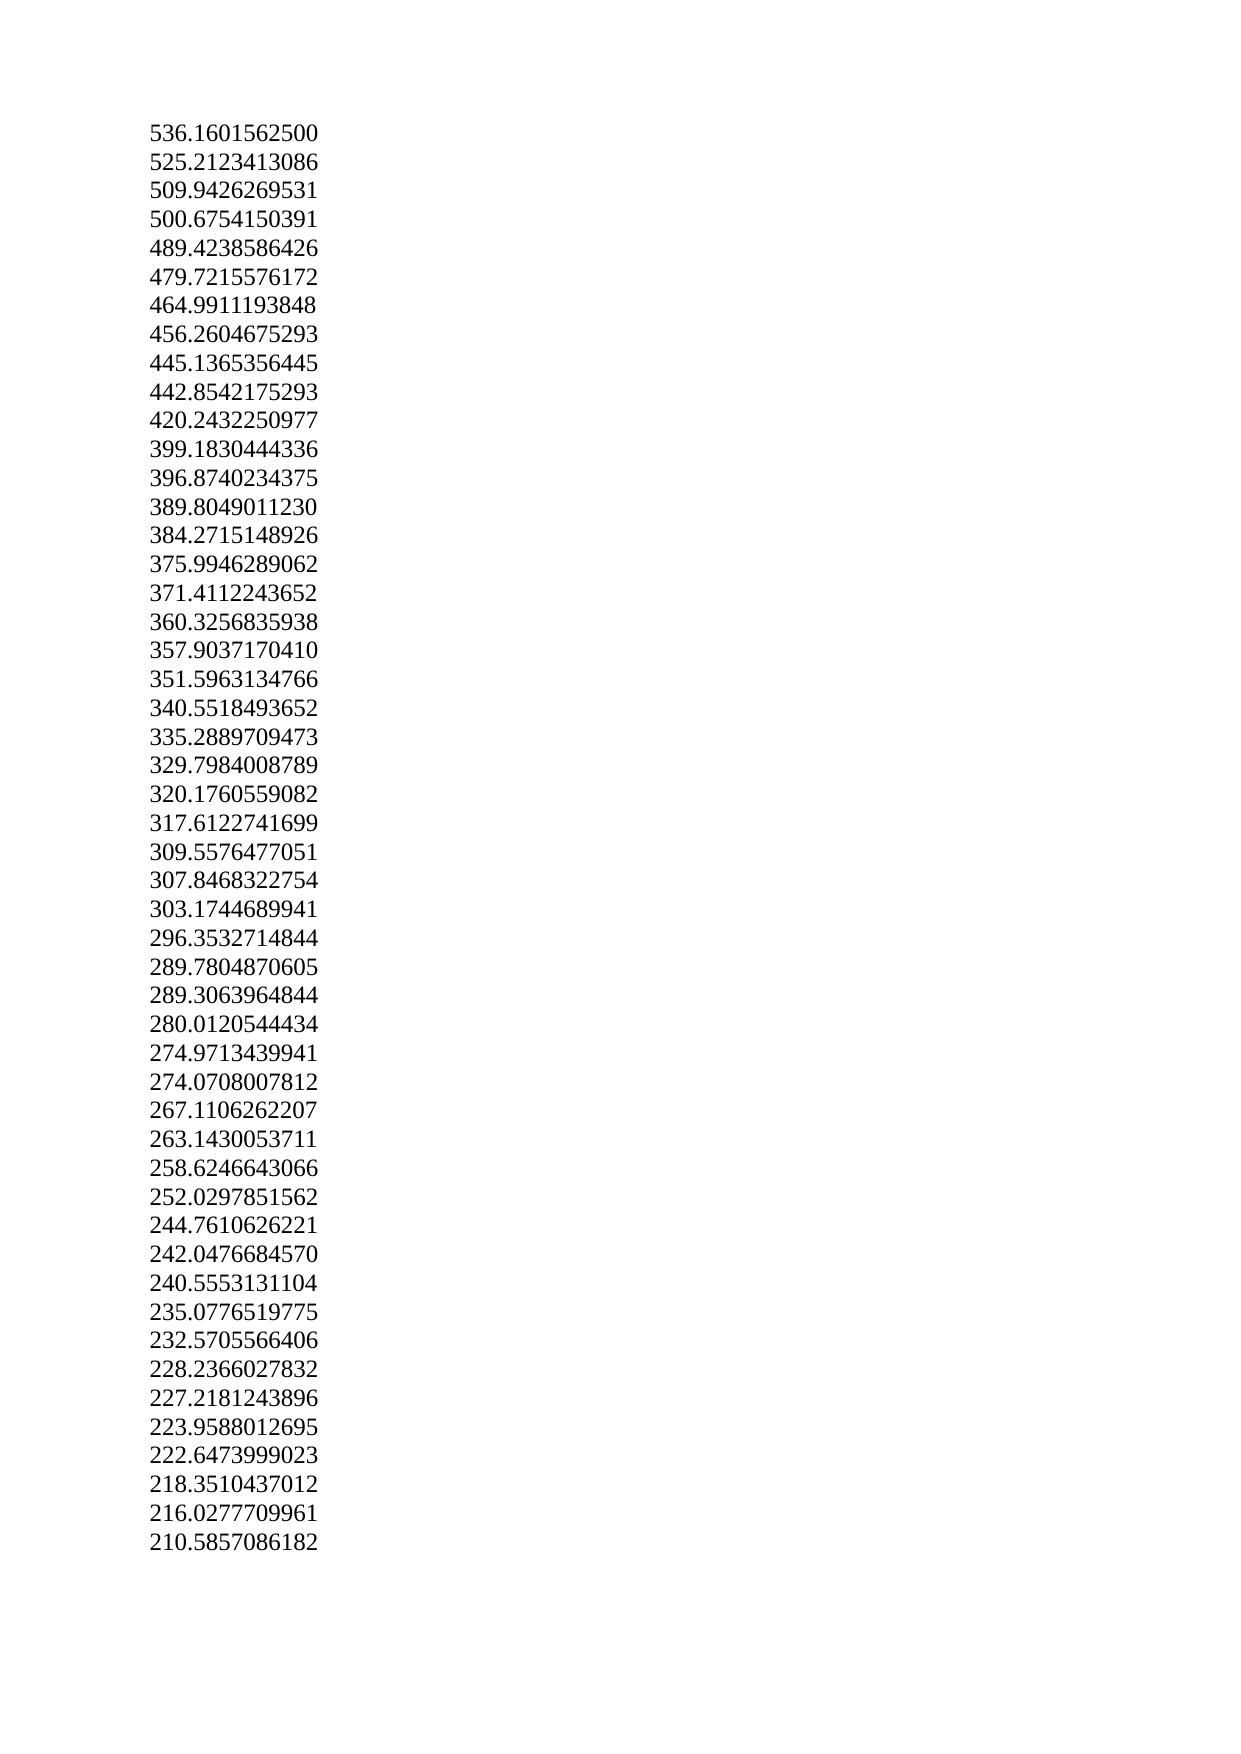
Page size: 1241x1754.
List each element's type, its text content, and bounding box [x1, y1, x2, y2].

text 258.6246643066 [118, 1153, 1122, 1182]
text 232.5705566406 [118, 1326, 1122, 1354]
text 303.1744689941 [118, 894, 1122, 923]
text 289.7804870605 [118, 952, 1122, 981]
text 309.5576477051 [118, 837, 1122, 866]
text 351.5963134766 [118, 664, 1122, 693]
text 489.4238586426 [118, 233, 1122, 262]
text 307.8468322754 [118, 866, 1122, 894]
text 509.9426269531 [118, 176, 1122, 204]
text 244.7610626221 [118, 1211, 1122, 1239]
text 210.5857086182 [118, 1527, 1122, 1556]
text 242.0476684570 [118, 1239, 1122, 1268]
text 227.2181243896 [118, 1383, 1122, 1412]
text 357.9037170410 [118, 636, 1122, 664]
text 442.8542175293 [118, 377, 1122, 406]
text 396.8740234375 [118, 463, 1122, 492]
text 240.5553131104 [118, 1268, 1122, 1297]
text 340.5518493652 [118, 693, 1122, 722]
text 389.8049011230 [118, 492, 1122, 521]
text 479.7215576172 [118, 262, 1122, 291]
text 399.1830444336 [118, 434, 1122, 463]
text 223.9588012695 [118, 1412, 1122, 1441]
text 216.0277709961 [118, 1498, 1122, 1527]
text 218.3510437012 [118, 1469, 1122, 1498]
text 360.3256835938 [118, 607, 1122, 636]
text 335.2889709473 [118, 722, 1122, 751]
text 375.9946289062 [118, 549, 1122, 578]
text 289.3063964844 [118, 981, 1122, 1009]
text 235.0776519775 [118, 1297, 1122, 1326]
text 464.9911193848 [118, 291, 1122, 319]
text 371.4112243652 [118, 578, 1122, 607]
text 456.2604675293 [118, 319, 1122, 348]
text 222.6473999023 [118, 1441, 1122, 1469]
text 500.6754150391 [118, 204, 1122, 233]
text 263.1430053711 [118, 1124, 1122, 1153]
text 445.1365356445 [118, 348, 1122, 377]
text 267.1106262207 [118, 1096, 1122, 1124]
text 420.2432250977 [118, 406, 1122, 434]
text 320.1760559082 [118, 779, 1122, 808]
text 329.7984008789 [118, 751, 1122, 779]
text 228.2366027832 [118, 1354, 1122, 1383]
text 274.0708007812 [118, 1067, 1122, 1096]
text 317.6122741699 [118, 808, 1122, 837]
text 536.1601562500 [118, 118, 1122, 147]
text 280.0120544434 [118, 1009, 1122, 1038]
text 274.9713439941 [118, 1038, 1122, 1067]
text 296.3532714844 [118, 923, 1122, 952]
text 384.2715148926 [118, 521, 1122, 549]
text 525.2123413086 [118, 147, 1122, 176]
text 252.0297851562 [118, 1182, 1122, 1211]
